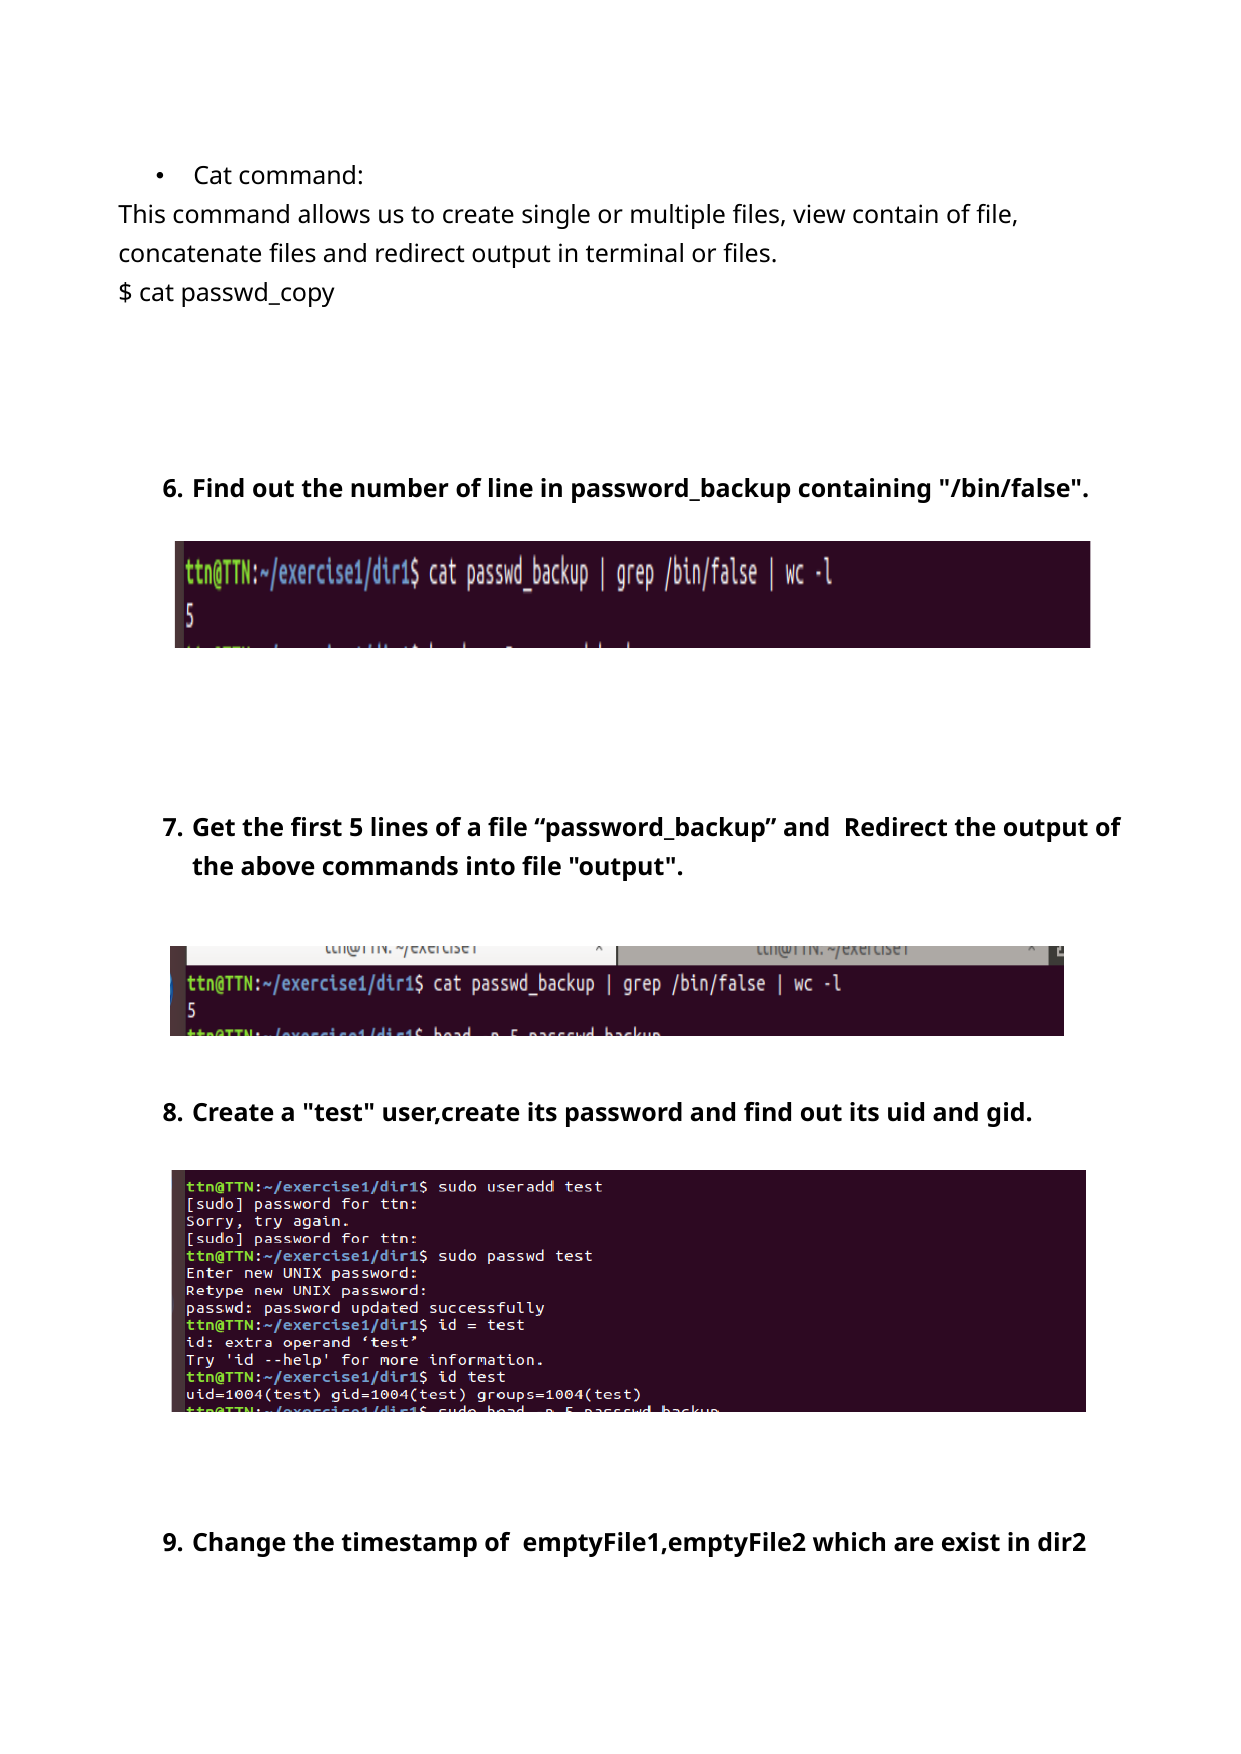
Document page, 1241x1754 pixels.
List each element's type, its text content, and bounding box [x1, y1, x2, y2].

list Find out the number of line in password_backup containing "/bin/false". [162, 471, 1122, 505]
list Get the first 5 lines of a file “password_backup” and Redirect the output of the above commands into file "output". [162, 810, 1122, 883]
list Create a "test" user,create its password and find out its uid and gid. [162, 1094, 1122, 1128]
text This command allows us to create single or multiple files, view contain of file, concatenate files and redirect output in terminal or files. [118, 196, 1122, 270]
picture [174, 541, 1091, 602]
text $ cat passwd_copy [118, 275, 1122, 309]
picture [170, 946, 1064, 989]
list Cat command: [156, 157, 1122, 191]
list Change the timestamp of emptyFile1,emptyFile2 which are exist in dir2 [162, 1524, 1122, 1558]
